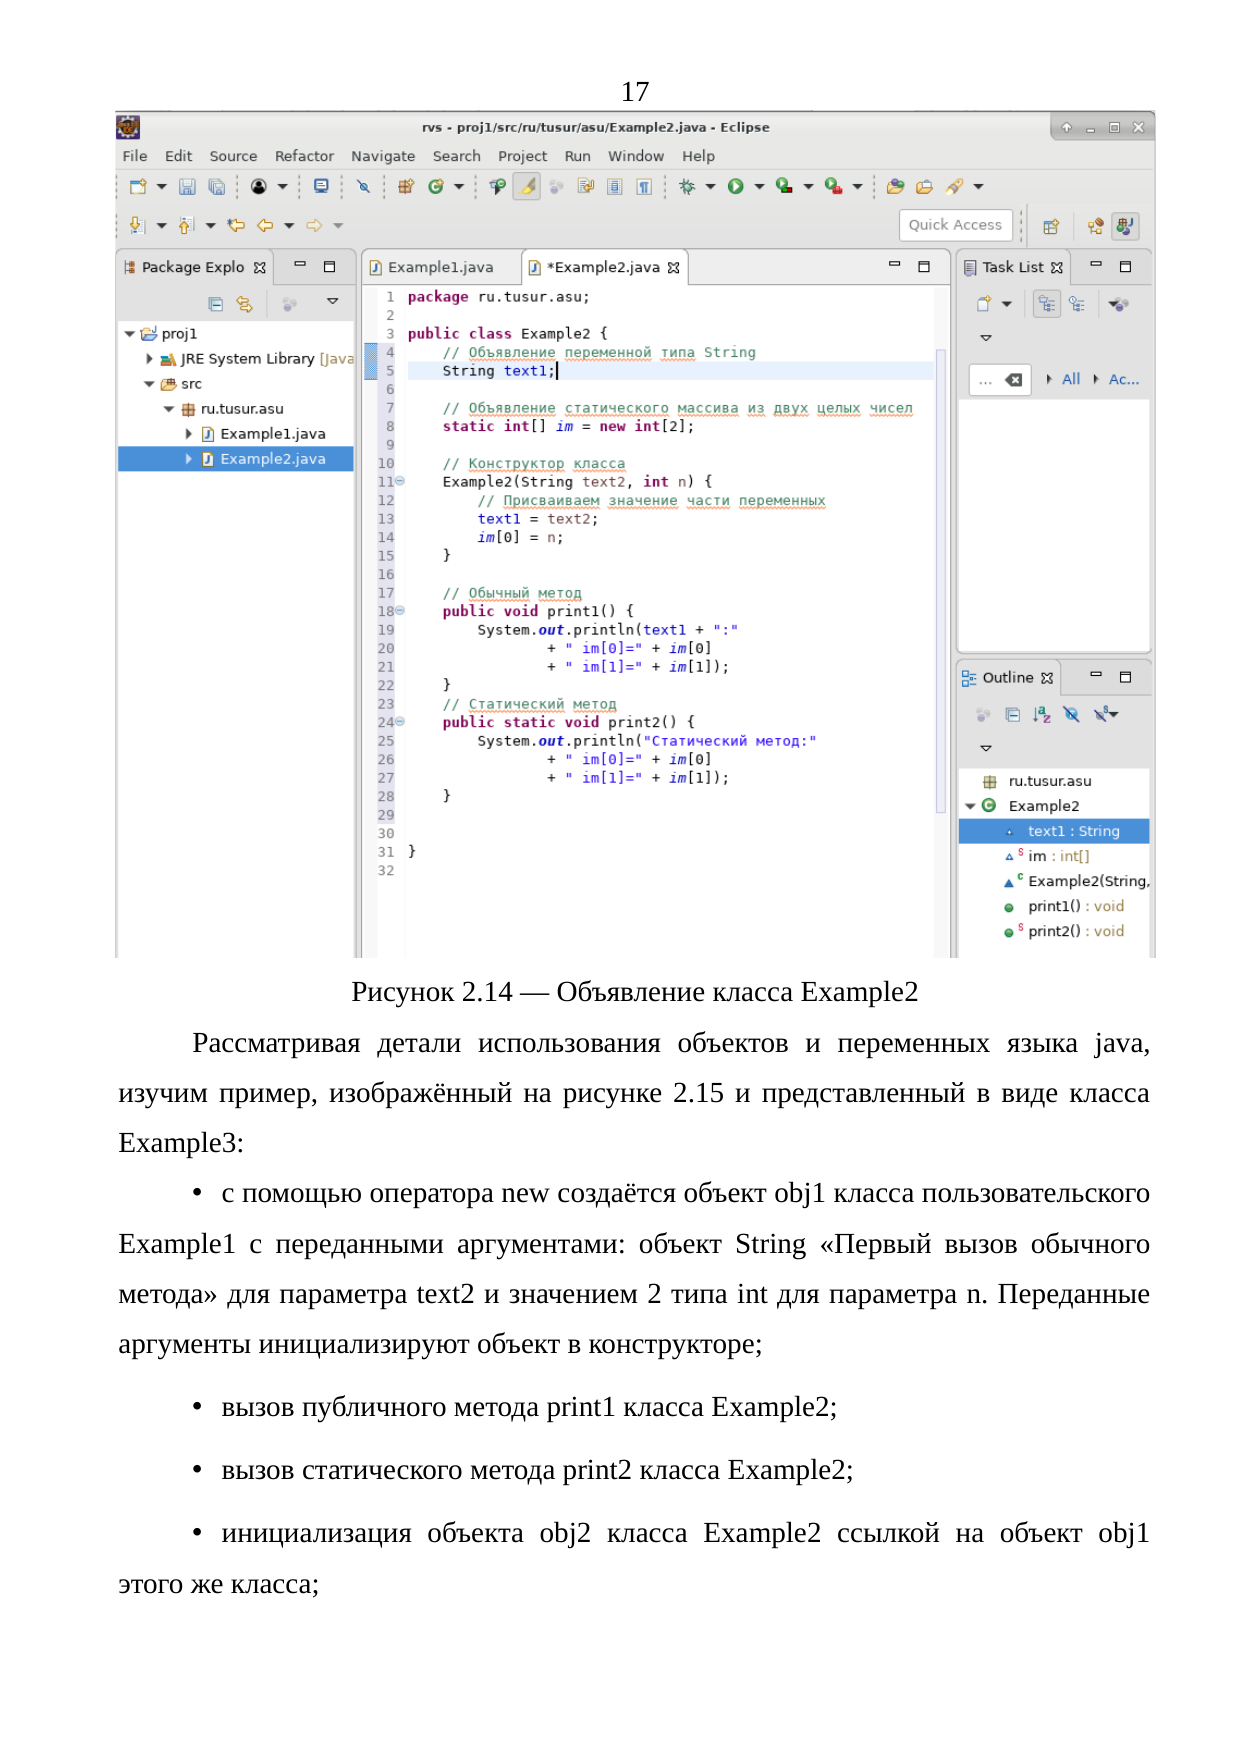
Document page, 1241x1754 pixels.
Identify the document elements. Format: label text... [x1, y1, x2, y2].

list вызов статического метода print2 класса Example2; [118, 1452, 1152, 1486]
list с помощью оператора new создаётся объект obj1 класса пользовательского Example1 с переданными аргументами: объект String «Первый вызов обычного метода» для параметра text2 и значением 2 типа int для параметра n. Переданные аргументы инициализируют объект в конструкторе; [118, 1176, 1152, 1360]
list инициализация объекта obj2 класса Example2 ссылкой на объект obj1 этого же класса; [118, 1515, 1152, 1599]
picture [115, 110, 1156, 958]
text Рассматривая детали использования объектов и переменных языка java, изучим пример, изображённый на рисунке 2.15 и представленный в виде класса Example3: [118, 1025, 1152, 1159]
list вызов публичного метода print1 класса Example2; [118, 1389, 1152, 1423]
text Рисунок 2.14 — Объявление класса Example2 [118, 958, 1152, 1008]
